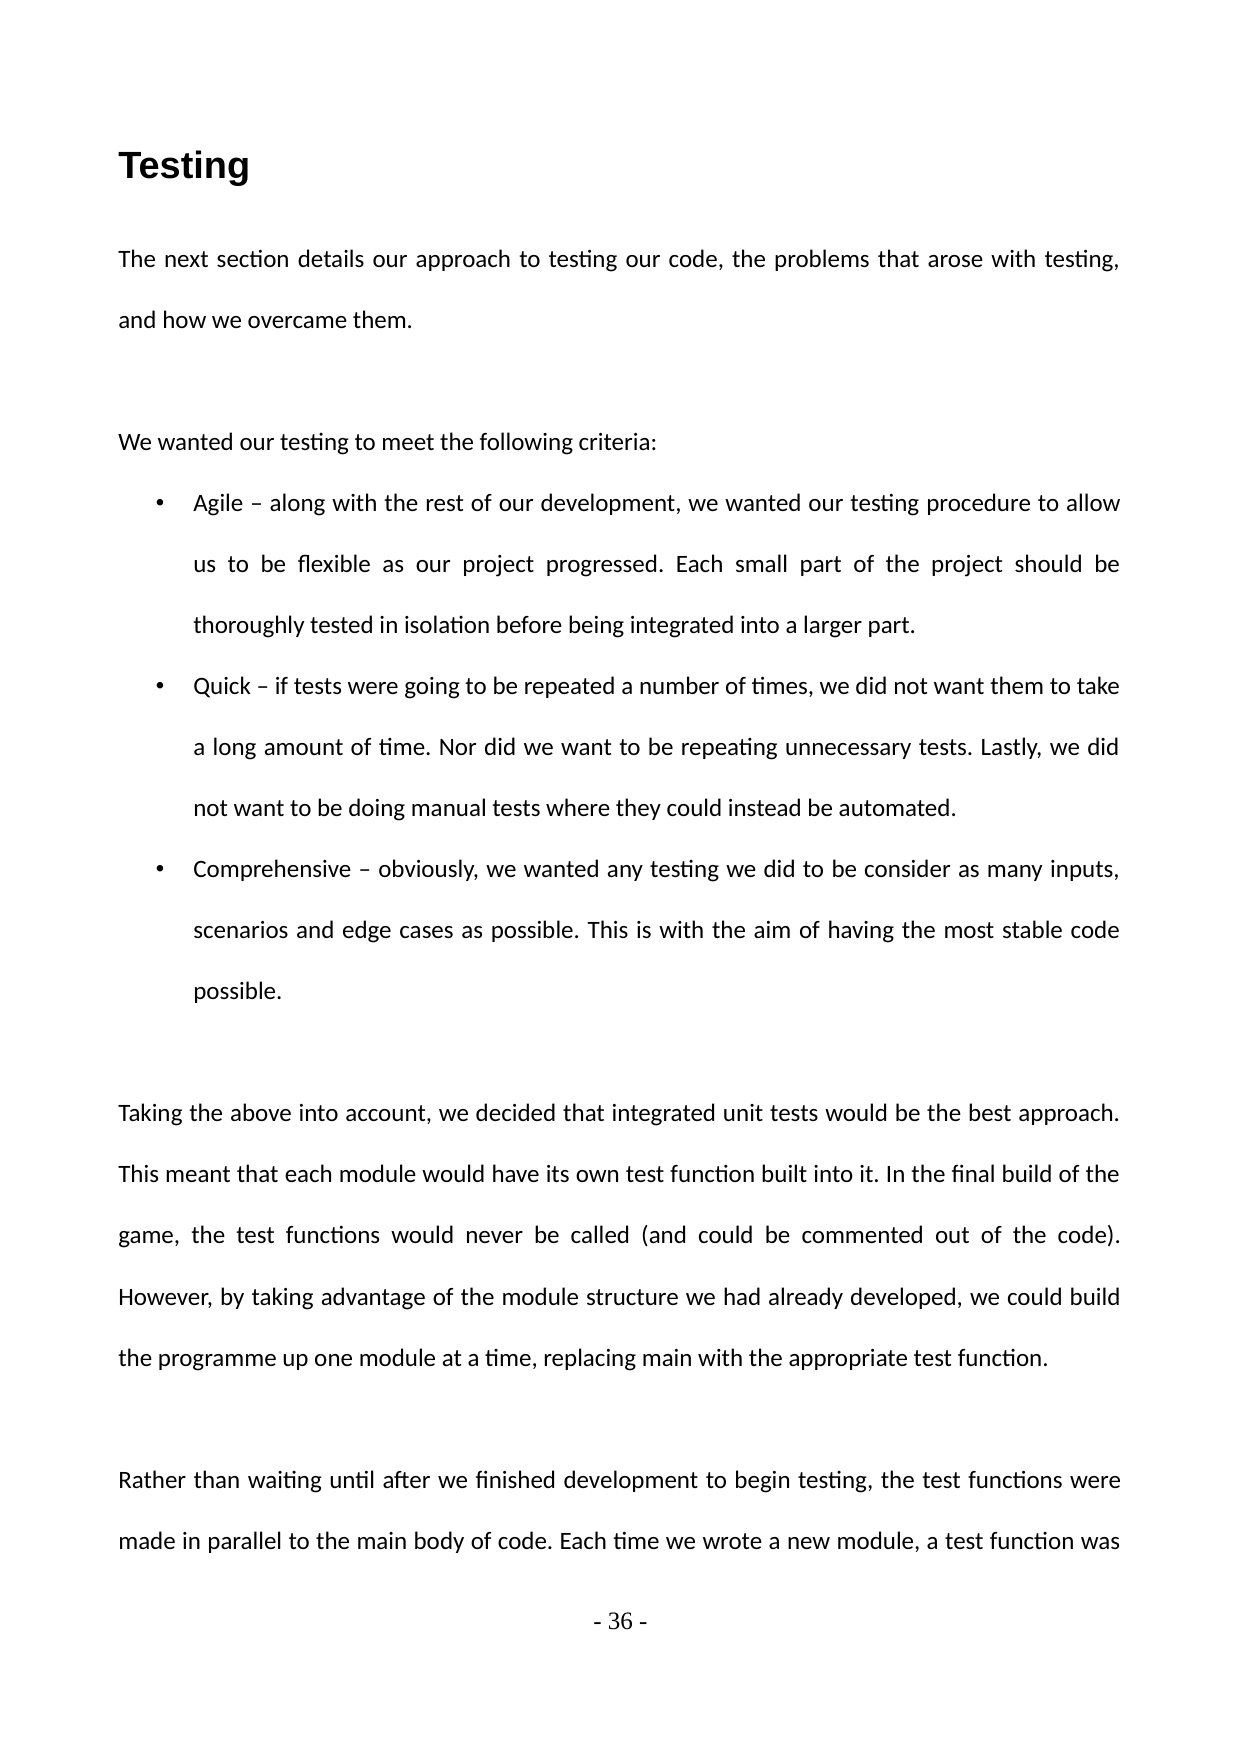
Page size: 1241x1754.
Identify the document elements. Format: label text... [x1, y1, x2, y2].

text Rather than waiting until after we finished development to begin testing, the test functions were made in parallel to the main body of code. Each time we wrote a new module, a test function was [118, 1464, 1122, 1555]
list Agile – along with the rest of our development, we wanted our testing procedure to allow us to be flexible as our project progressed. Each small part of the project should be thoroughly tested in isolation before being integrated into a larger part. [156, 487, 1122, 640]
subtitle Testing [118, 143, 1122, 187]
text We wanted our testing to meet the following criteria: [118, 426, 1122, 457]
list Quick – if tests were going to be repeated a number of times, we did not want them to take a long amount of time. Nor did we want to be repeating unnecessary tests. Lastly, we did not want to be doing manual tests where they could instead be automated. [156, 670, 1122, 823]
text Taking the above into account, we decided that integrated unit tests would be the best approach. This meant that each module would have its own test function built into it. In the final build of the game, the test functions would never be called (and could be commented out of the code). However, by taking advantage of the module structure we had already developed, we could build the programme up one module at a time, replacing main with the appropriate test function. [118, 1097, 1122, 1372]
list Comprehensive – obviously, we wanted any testing we did to be consider as many inputs, scenarios and edge cases as possible. This is with the aim of having the most stable code possible. [156, 853, 1122, 1006]
text The next section details our approach to testing our code, the problems that arose with testing, and how we overcame them. [118, 243, 1122, 334]
